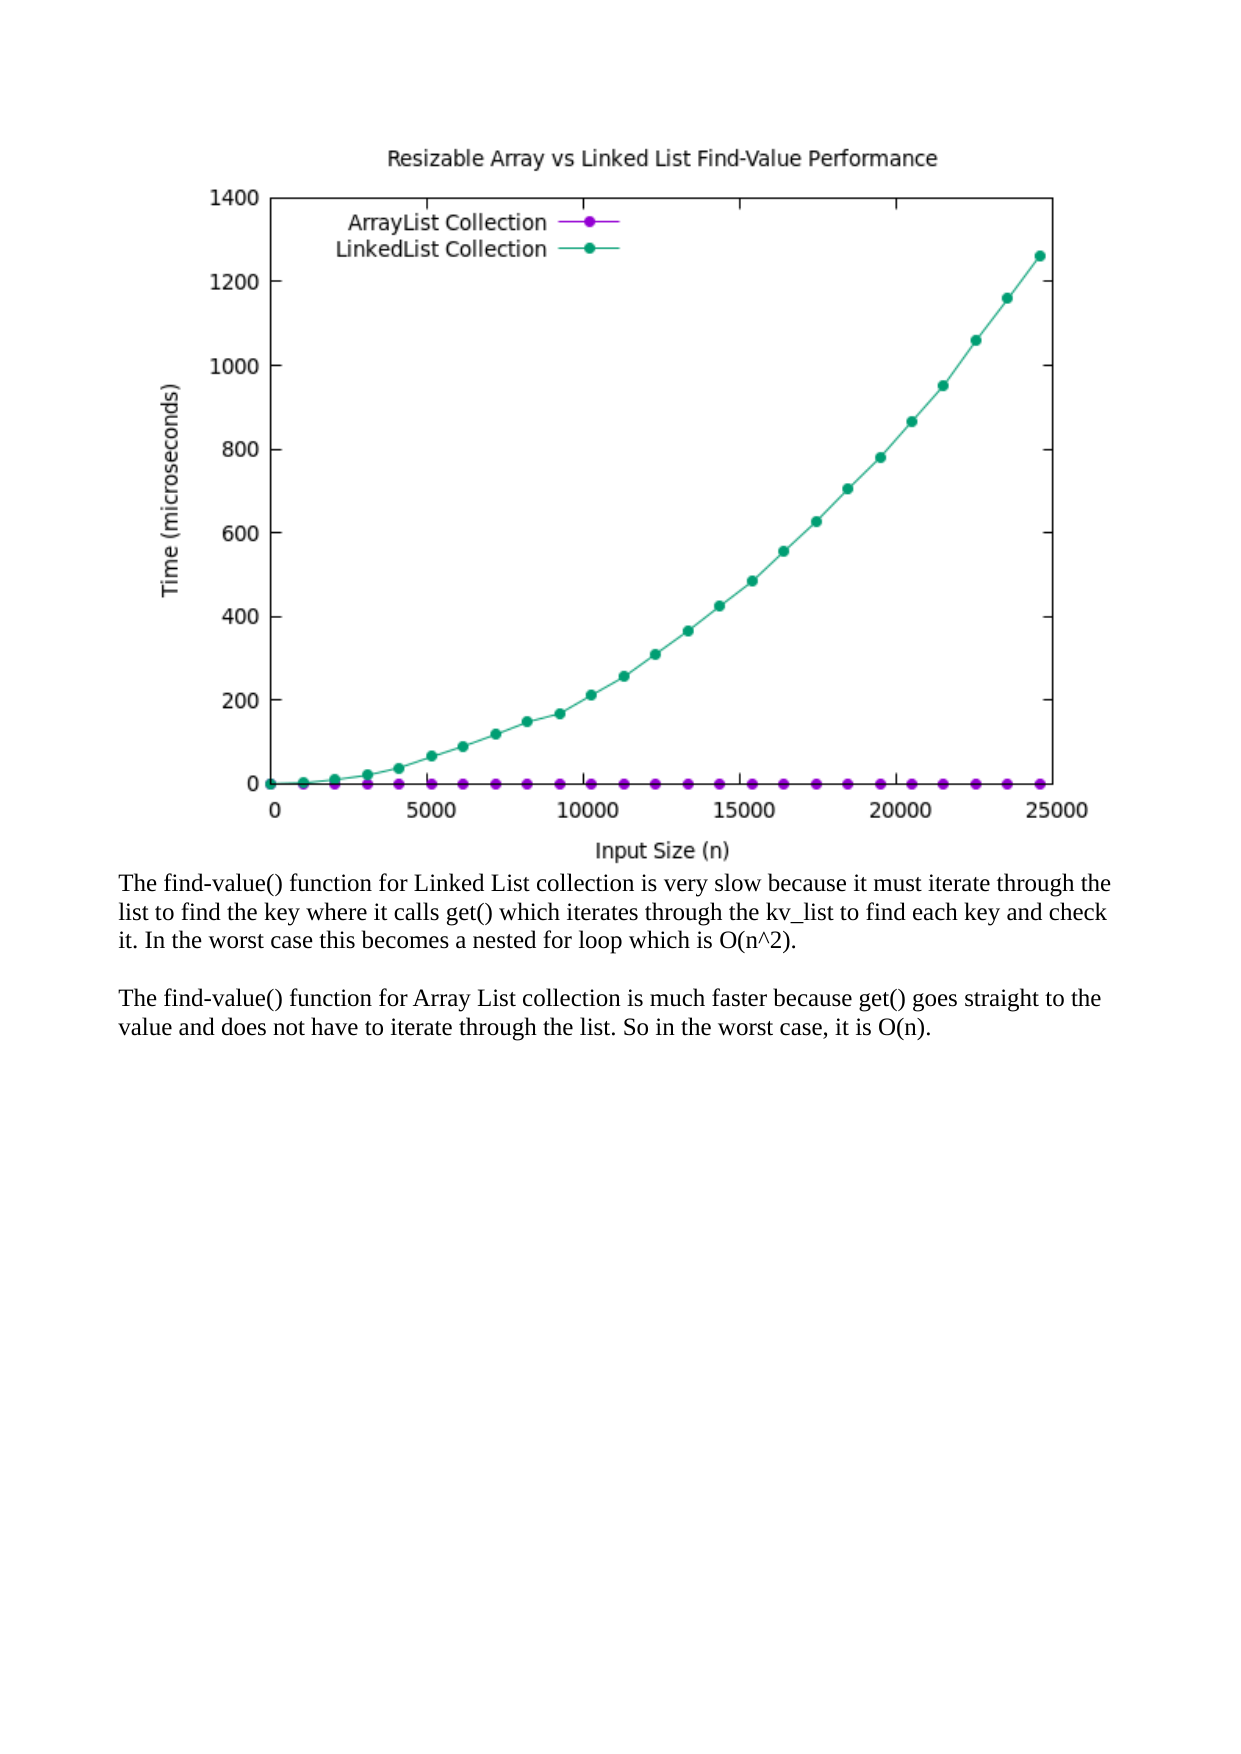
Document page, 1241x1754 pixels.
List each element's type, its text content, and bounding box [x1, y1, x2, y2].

text The find-value() function for Linked List collection is very slow because it must iterate through the list to find the key where it calls get() which iterates through the kv_list to find each key and check it. In the worst case this becomes a nested for loop which is O(n^2). [118, 118, 1122, 954]
picture [120, 118, 1121, 868]
text The find-value() function for Array List collection is much faster because get() goes straight to the value and does not have to iterate through the list. So in the worst case, it is O(n). [118, 983, 1122, 1041]
